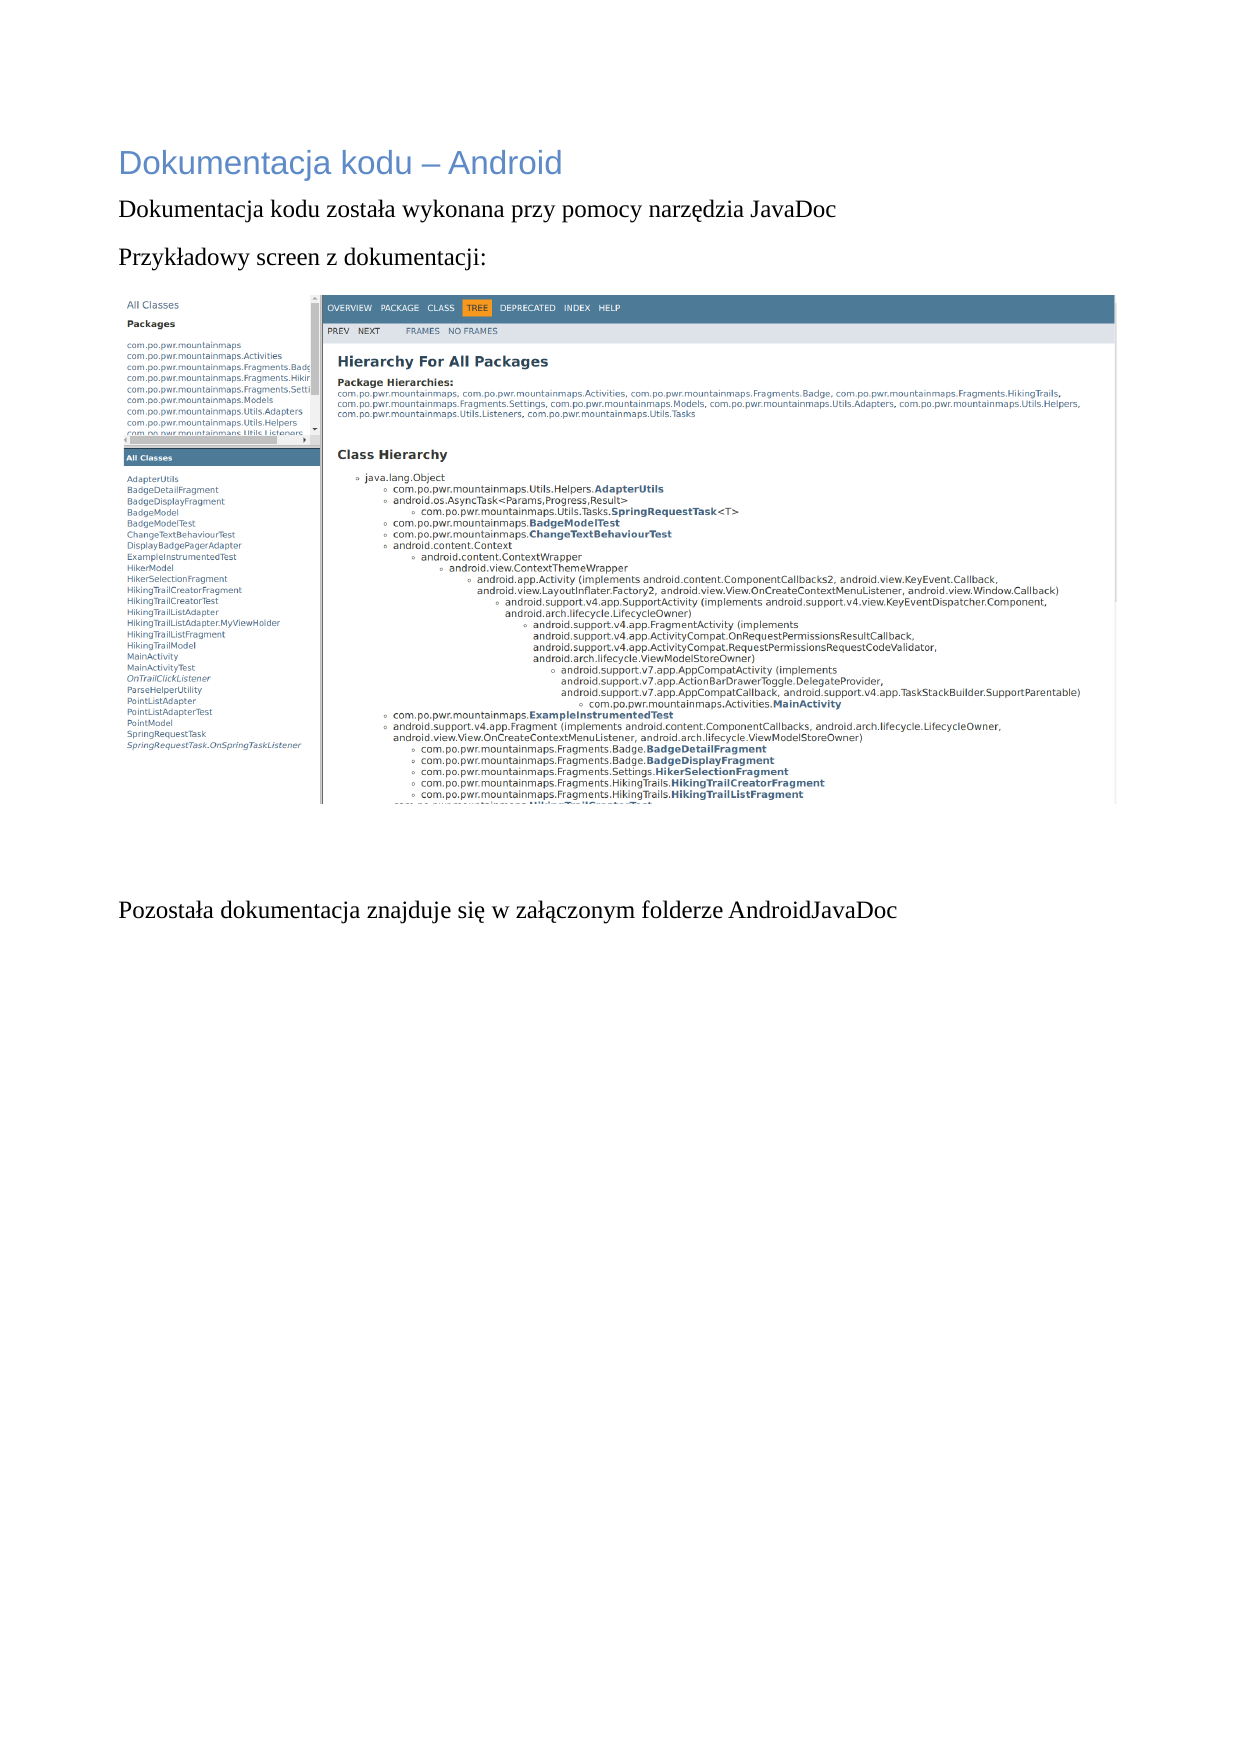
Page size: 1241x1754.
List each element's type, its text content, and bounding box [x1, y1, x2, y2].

picture [123, 295, 1117, 804]
text Przykładowy screen z dokumentacji: [118, 242, 1122, 270]
subtitle Dokumentacja kodu – Android [118, 143, 1122, 182]
text Pozostała dokumentacja znajduje się w załączonym folderze AndroidJavaDoc [118, 895, 1122, 924]
table_header [118, 289, 1122, 847]
text Dokumentacja kodu została wykonana przy pomocy narzędzia JavaDoc [118, 194, 1122, 223]
